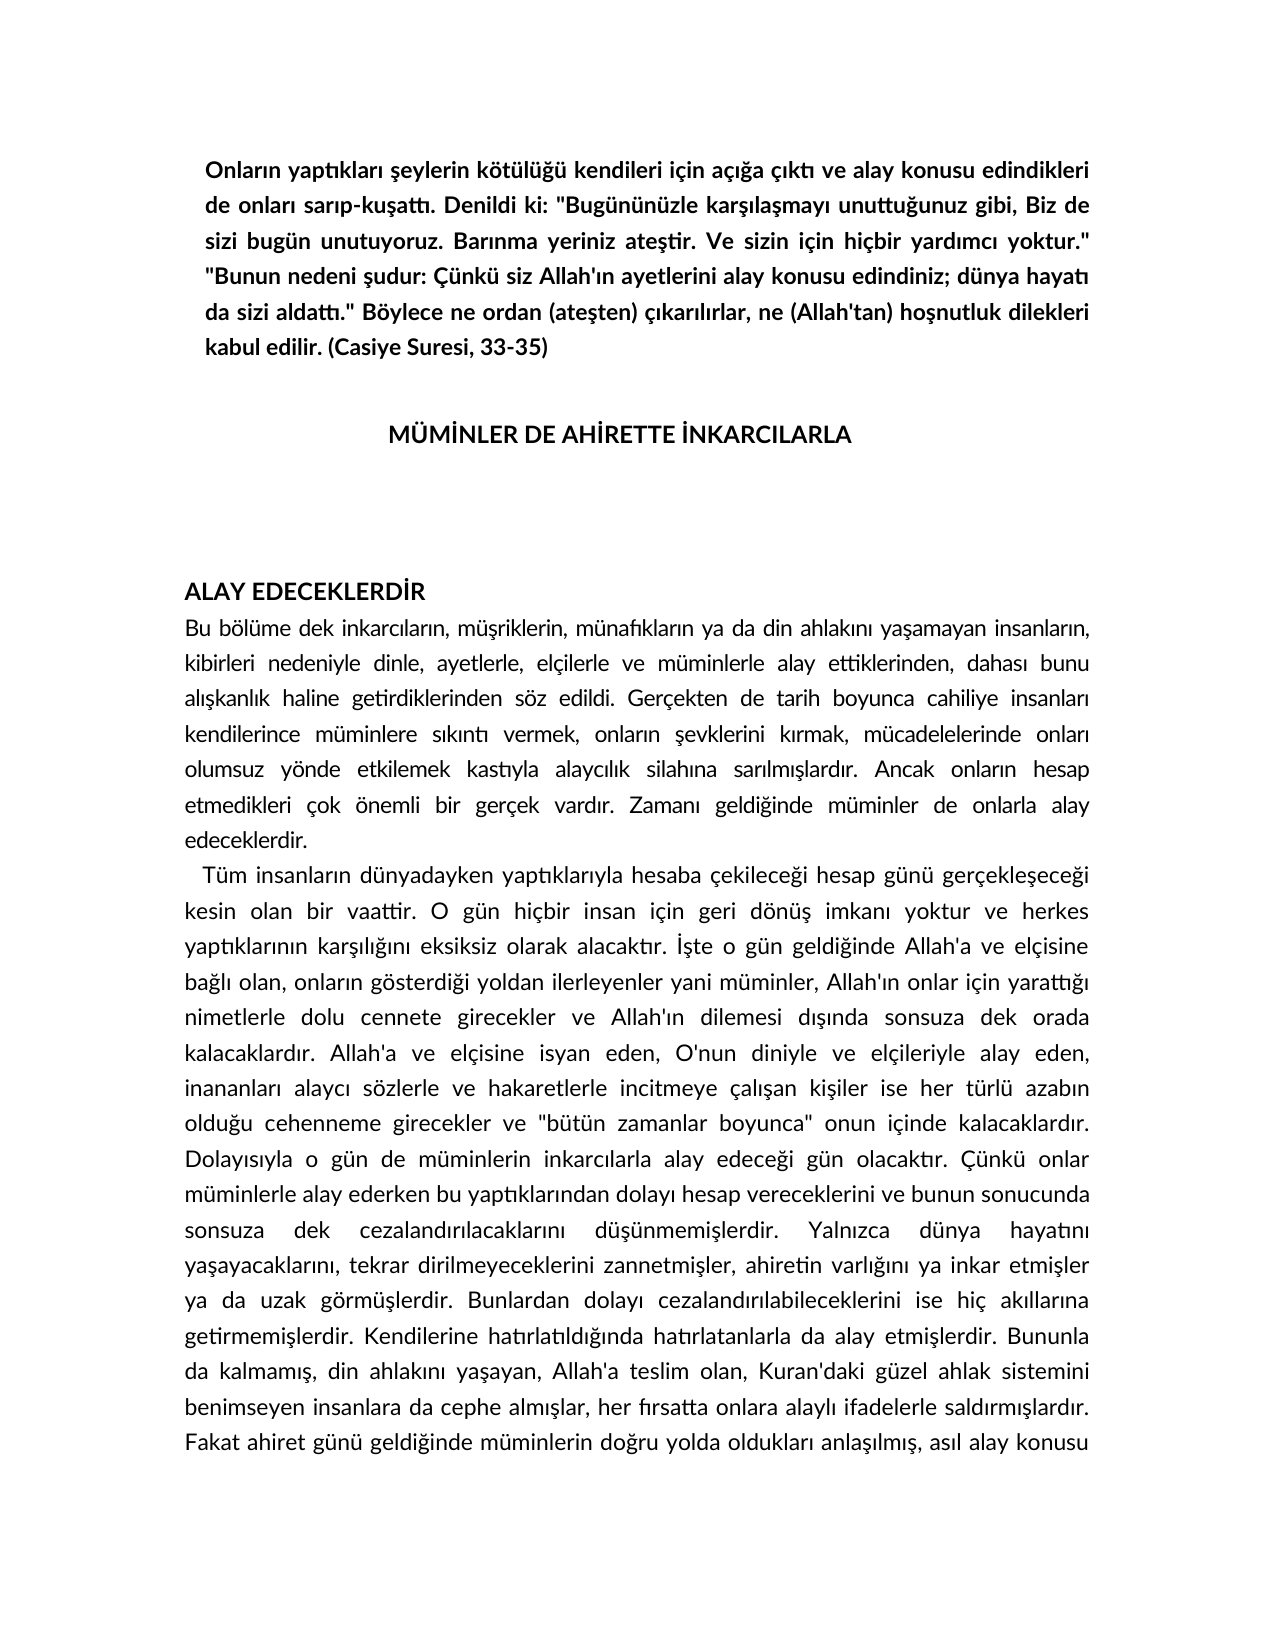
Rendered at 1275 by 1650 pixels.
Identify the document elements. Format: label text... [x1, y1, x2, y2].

text Bu bölüme dek inkarcıların, müşriklerin, münafıkların ya da din ahlakını yaşamayan insanların, kibirleri nedeniyle dinle, ayetlerle, elçilerle ve müminlerle alay ettiklerinden, dahası bunu alışkanlık haline getirdiklerinden söz edildi. Gerçekten de tarih boyunca cahiliye insanları kendilerince müminlere sıkıntı vermek, onların şevklerini kırmak, mücadelelerinde onları olumsuz yönde etkilemek kastıyla alaycılık silahına sarılmışlardır. Ancak onların hesap etmedikleri çok önemli bir gerçek vardır. Zamanı geldiğinde müminler de onlarla alay edeceklerdir. [184, 608, 1091, 856]
text Tüm insanların dünyadayken yaptıklarıyla hesaba çekileceği hesap günü gerçekleşeceği kesin olan bir vaattir. O gün hiçbir insan için geri dönüş imkanı yoktur ve herkes yaptıklarının karşılığını eksiksiz olarak alacaktır. İşte o gün geldiğinde Allah'a ve elçisine bağlı olan, onların gösterdiği yoldan ilerleyenler yani müminler, Allah'ın onlar için yarattığı nimetlerle dolu cennete girecekler ve Allah'ın dilemesi dışında sonsuza dek orada kalacaklardır. Allah'a ve elçisine isyan eden, O'nun diniyle ve elçileriyle alay eden, inananları alaycı sözlerle ve hakaretlerle incitmeye çalışan kişiler ise her türlü azabın olduğu cehenneme girecekler ve "bütün zamanlar boyunca" onun içinde kalacaklardır. Dolayısıyla o gün de müminlerin inkarcılarla alay edeceği gün olacaktır. Çünkü onlar müminlerle alay ederken bu yaptıklarından dolayı hesap vereceklerini ve bunun sonucunda sonsuza dek cezalandırılacaklarını düşünmemişlerdir. Yalnızca dünya hayatını yaşayacaklarını, tekrar dirilmeyeceklerini zannetmişler, ahiretin varlığını ya inkar etmişler ya da uzak görmüşlerdir. Bunlardan dolayı cezalandırılabileceklerini ise hiç akıllarına getirmemişlerdir. Kendilerine hatırlatıldığında hatırlatanlarla da alay etmişlerdir. Bununla da kalmamış, din ahlakını yaşayan, Allah'a teslim olan, Kuran'daki güzel ahlak sistemini benimseyen insanlara da cephe almışlar, her fırsatta onlara alaylı ifadelerle saldırmışlardır. Fakat ahiret günü geldiğinde müminlerin doğru yolda oldukları anlaşılmış, asıl alay konusu [184, 856, 1091, 1458]
text ALAY EDECEKLERDİR [184, 572, 1091, 608]
text Onların yaptıkları şeylerin kötülüğü kendileri için açığa çıktı ve alay konusu edindikleri de onları sarıp-kuşattı. Denildi ki: "Bugününüzle karşılaşmayı unuttuğunuz gibi, Biz de sizi bugün unutuyoruz. Barınma yeriniz ateştir. Ve sizin için hiçbir yardımcı yoktur." "Bunun nedeni şudur: Çünkü siz Allah'ın ayetlerini alay konusu edindiniz; dünya hayatı da sizi aldattı." Böylece ne ordan (ateşten) çıkarılırlar, ne (Allah'tan) hoşnutluk dilekleri kabul edilir. (Casiye Suresi, 33-35) [205, 150, 1091, 362]
text MÜMİNLER DE AHİRETTE İNKARCILARLA [149, 402, 1091, 454]
